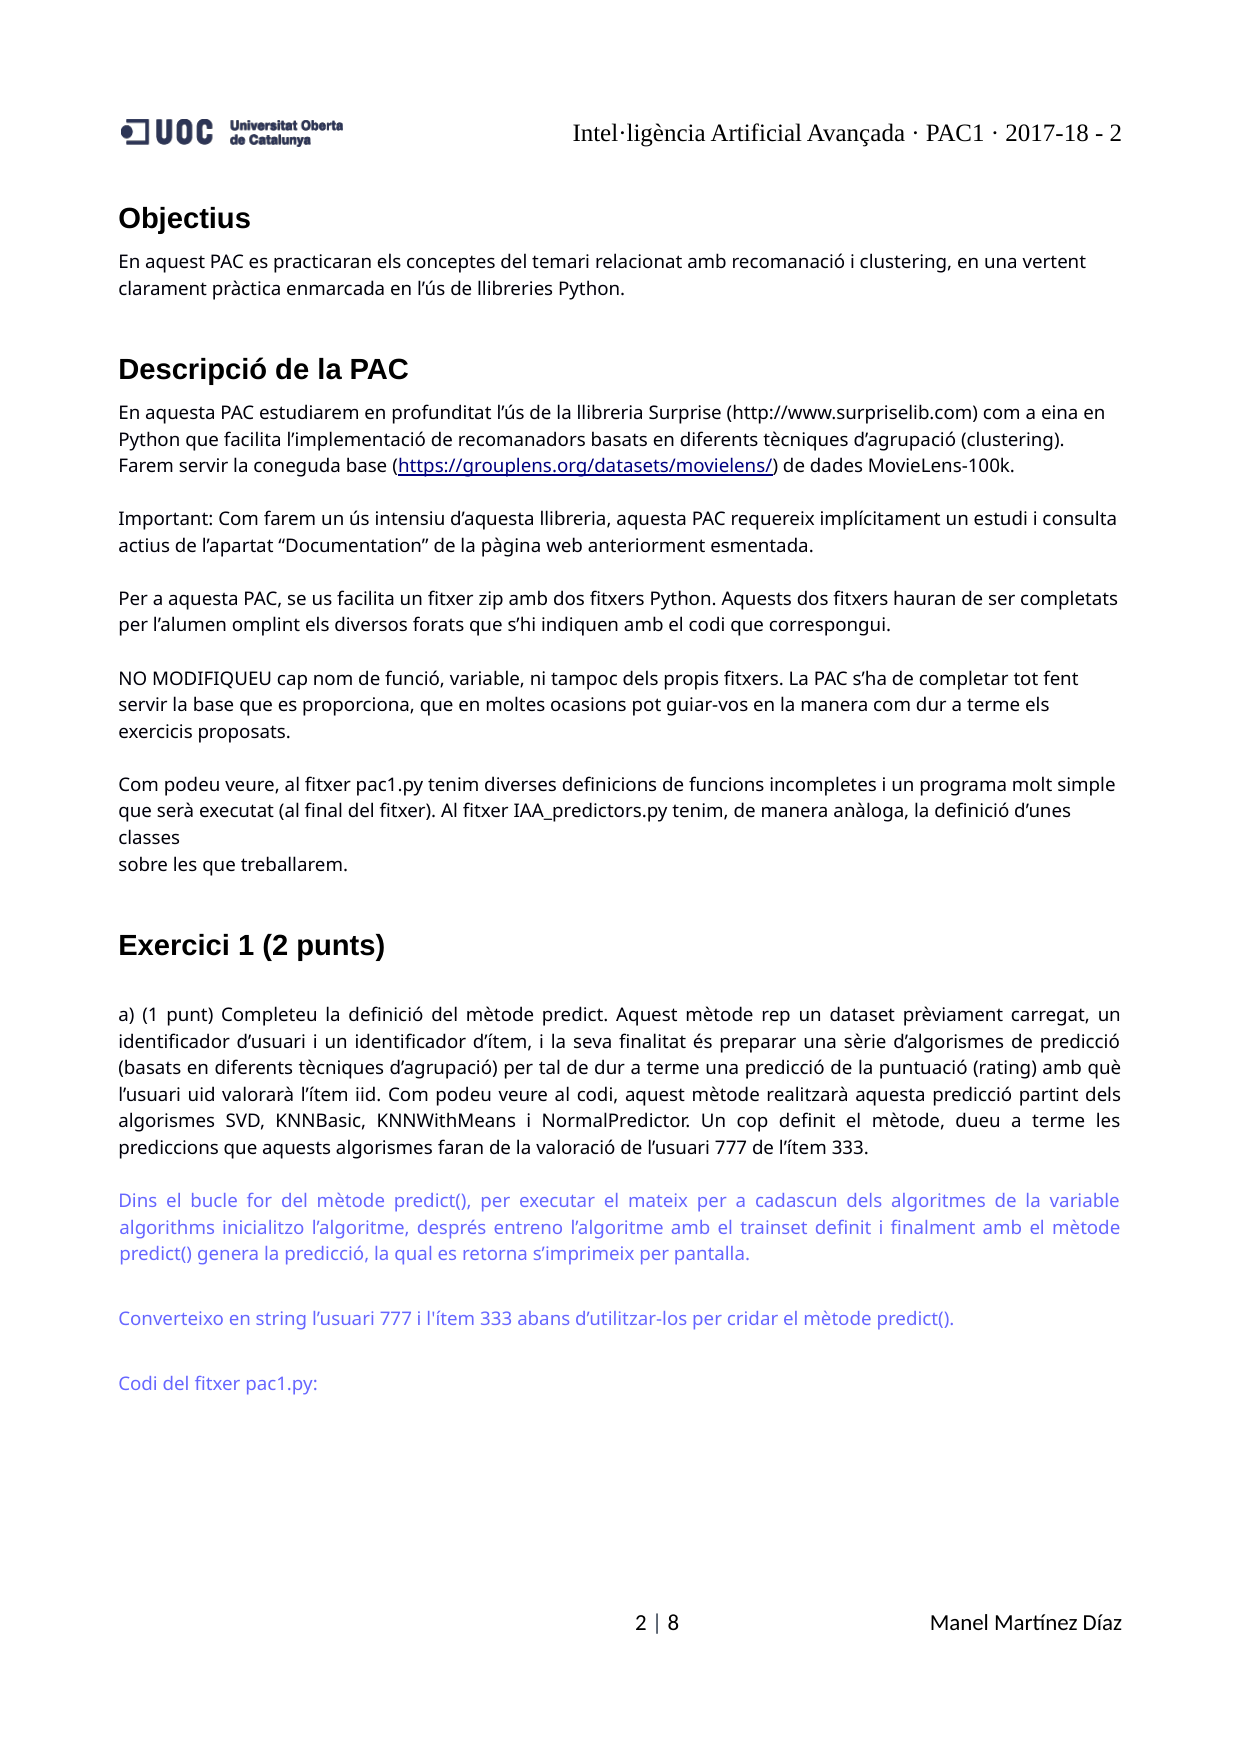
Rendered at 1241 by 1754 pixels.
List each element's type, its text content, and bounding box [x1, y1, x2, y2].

text Per a aquesta PAC, se us facilita un fitxer zip amb dos fitxers Python. Aquests dos fitxers hauran de ser completats per l’alumen omplint els diversos forats que s’hi indiquen amb el codi que correspongui. [118, 584, 1122, 637]
subtitle Descripció de la PAC [118, 352, 1122, 386]
text NO MODIFIQUEU cap nom de funció, variable, ni tampoc dels propis fitxers. La PAC s’ha de completar tot fent servir la base que es proporciona, que en moltes ocasions pot guiar-vos en la manera com dur a terme els exercicis proposats. [118, 664, 1122, 743]
text En aquest PAC es practicaran els conceptes del temari relacionat amb recomanació i clustering, en una vertent clarament pràctica enmarcada en l’ús de llibreries Python. [118, 247, 1122, 301]
text Com podeu veure, al fitxer pac1.py tenim diverses definicions de funcions incompletes i un programa molt simple que serà executat (al final del fitxer). Al fitxer IAA_predictors.py tenim, de manera anàloga, la definició d’unes classes [118, 770, 1122, 850]
subtitle Objectius [118, 201, 1122, 235]
text En aquesta PAC estudiarem en profunditat l’ús de la llibreria Surprise (http://www.surpriselib.com) com a eina en Python que facilita l’implementació de recomanadors basats en diferents tècniques d’agrupació (clustering). [118, 398, 1122, 451]
text sobre les que treballarem. [118, 850, 1122, 876]
text Dins el bucle for del mètode predict(), per executar el mateix per a cadascun dels algoritmes de la variable algorithms inicialitzo l’algoritme, després entreno l’algoritme amb el trainset definit i finalment amb el mètode predict() genera la predicció, la qual es retorna s’imprimeix per pantalla. [118, 1186, 1122, 1266]
text Codi del fitxer pac1.py: [118, 1369, 1122, 1395]
text Important: Com farem un ús intensiu d’aquesta llibreria, aquesta PAC requereix implícitament un estudi i consulta actius de l’apartat “Documentation” de la pàgina web anteriorment esmentada. [118, 504, 1122, 557]
text Converteixo en string l’usuari 777 i l'ítem 333 abans d’utilitzar-los per cridar el mètode predict(). [118, 1304, 1122, 1331]
text a) (1 punt) Completeu la definició del mètode predict. Aquest mètode rep un dataset prèviament carregat, un identificador d’usuari i un identificador d’ítem, i la seva finalitat és preparar una sèrie d’algorismes de predicció (basats en diferents tècniques d’agrupació) per tal de dur a terme una predicció de la puntuació (rating) amb què l’usuari uid valorarà l’ítem iid. Com podeu veure al codi, aquest mètode realitzarà aquesta predicció partint dels algorismes SVD, KNNBasic, KNNWithMeans i NormalPredictor. Un cop definit el mètode, dueu a terme les prediccions que aquests algorismes faran de la valoració de l’usuari 777 de l’ítem 333. [118, 1000, 1122, 1160]
subtitle Exercici 1 (2 punts) [118, 928, 1122, 961]
picture [121, 119, 343, 147]
text Farem servir la coneguda base (https://grouplens.org/datasets/movielens/) de dades MovieLens-100k. [118, 451, 1122, 478]
